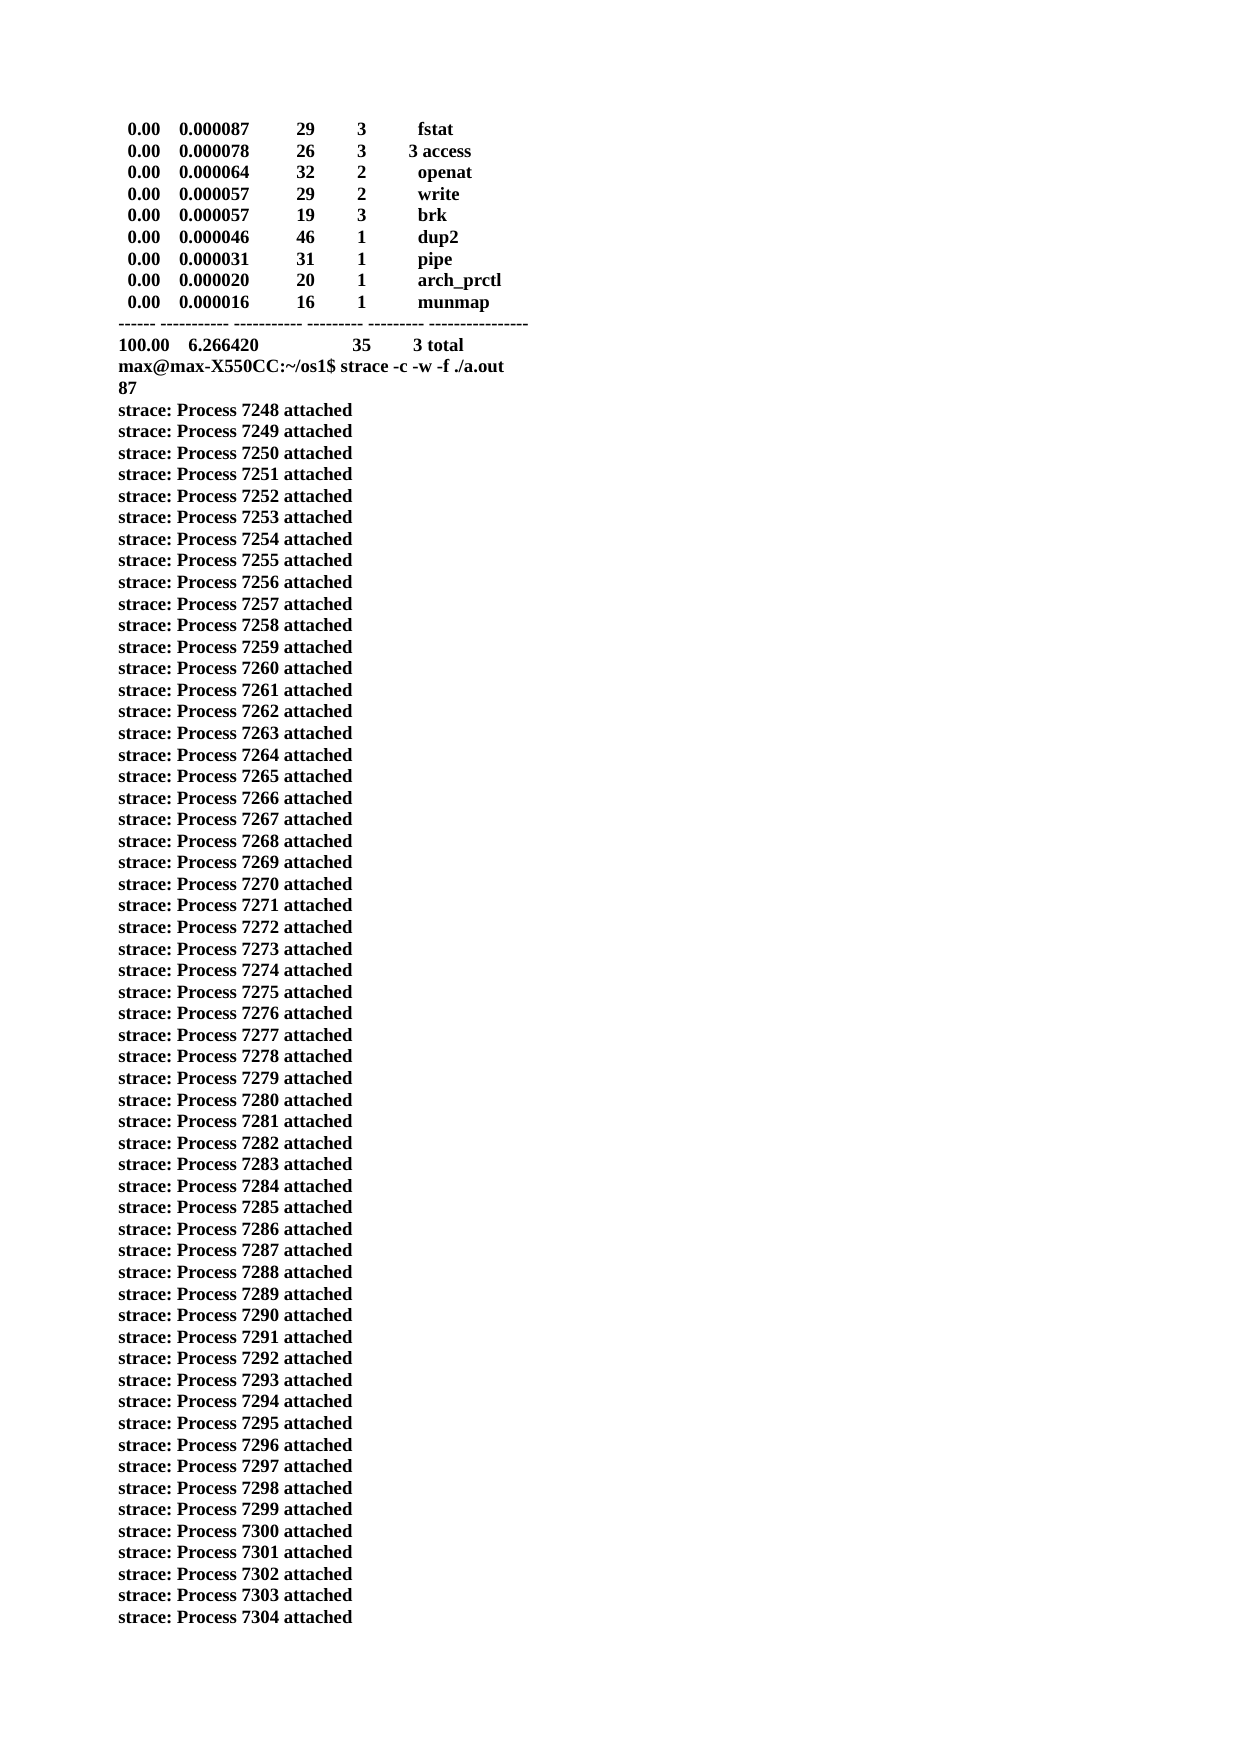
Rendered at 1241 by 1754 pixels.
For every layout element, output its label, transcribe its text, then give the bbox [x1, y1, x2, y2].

text strace: Process 7262 attached [118, 700, 1122, 722]
text strace: Process 7261 attached [118, 679, 1122, 700]
text strace: Process 7291 attached [118, 1326, 1122, 1347]
text strace: Process 7266 attached [118, 787, 1122, 808]
text strace: Process 7285 attached [118, 1196, 1122, 1218]
text 100.00 6.266420 35 3 total [118, 334, 1122, 355]
text strace: Process 7281 attached [118, 1110, 1122, 1132]
text 0.00 0.000057 29 2 write [118, 183, 1122, 204]
text strace: Process 7295 attached [118, 1412, 1122, 1433]
text strace: Process 7252 attached [118, 485, 1122, 506]
text strace: Process 7292 attached [118, 1347, 1122, 1369]
text strace: Process 7264 attached [118, 743, 1122, 765]
text strace: Process 7304 attached [118, 1606, 1122, 1627]
text strace: Process 7294 attached [118, 1390, 1122, 1412]
text 0.00 0.000078 26 3 3 access [118, 140, 1122, 161]
text strace: Process 7302 attached [118, 1563, 1122, 1584]
text strace: Process 7260 attached [118, 657, 1122, 679]
text strace: Process 7250 attached [118, 442, 1122, 463]
text strace: Process 7248 attached [118, 398, 1122, 420]
text strace: Process 7274 attached [118, 959, 1122, 981]
text strace: Process 7268 attached [118, 830, 1122, 851]
text strace: Process 7265 attached [118, 765, 1122, 787]
text strace: Process 7290 attached [118, 1304, 1122, 1326]
text strace: Process 7288 attached [118, 1261, 1122, 1282]
text 0.00 0.000064 32 2 openat [118, 161, 1122, 183]
text strace: Process 7259 attached [118, 636, 1122, 657]
text strace: Process 7277 attached [118, 1024, 1122, 1045]
text strace: Process 7256 attached [118, 571, 1122, 592]
text strace: Process 7301 attached [118, 1541, 1122, 1563]
text strace: Process 7296 attached [118, 1433, 1122, 1455]
text strace: Process 7284 attached [118, 1175, 1122, 1196]
text 0.00 0.000087 29 3 fstat [118, 118, 1122, 140]
text strace: Process 7303 attached [118, 1584, 1122, 1606]
text strace: Process 7298 attached [118, 1477, 1122, 1498]
text 0.00 0.000020 20 1 arch_prctl [118, 269, 1122, 291]
text strace: Process 7300 attached [118, 1520, 1122, 1541]
text 0.00 0.000057 19 3 brk [118, 204, 1122, 226]
text strace: Process 7253 attached [118, 506, 1122, 528]
text strace: Process 7249 attached [118, 420, 1122, 442]
text strace: Process 7254 attached [118, 528, 1122, 549]
text strace: Process 7276 attached [118, 1002, 1122, 1024]
text strace: Process 7272 attached [118, 916, 1122, 937]
text max@max-X550CC:~/os1$ strace -c -w -f ./a.out [118, 355, 1122, 377]
text strace: Process 7269 attached [118, 851, 1122, 873]
text 0.00 0.000031 31 1 pipe [118, 247, 1122, 269]
text strace: Process 7280 attached [118, 1088, 1122, 1110]
text strace: Process 7257 attached [118, 592, 1122, 614]
text strace: Process 7270 attached [118, 873, 1122, 894]
text strace: Process 7287 attached [118, 1239, 1122, 1261]
text strace: Process 7283 attached [118, 1153, 1122, 1175]
text strace: Process 7255 attached [118, 549, 1122, 571]
text strace: Process 7263 attached [118, 722, 1122, 743]
text strace: Process 7286 attached [118, 1218, 1122, 1239]
text 0.00 0.000046 46 1 dup2 [118, 226, 1122, 247]
text strace: Process 7278 attached [118, 1045, 1122, 1067]
text strace: Process 7289 attached [118, 1282, 1122, 1304]
text strace: Process 7299 attached [118, 1498, 1122, 1520]
text strace: Process 7267 attached [118, 808, 1122, 830]
text strace: Process 7282 attached [118, 1132, 1122, 1153]
text strace: Process 7297 attached [118, 1455, 1122, 1477]
text strace: Process 7251 attached [118, 463, 1122, 485]
text ------ ----------- ----------- --------- --------- ---------------- [118, 312, 1122, 334]
text strace: Process 7279 attached [118, 1067, 1122, 1088]
text strace: Process 7273 attached [118, 937, 1122, 959]
text strace: Process 7275 attached [118, 981, 1122, 1002]
text strace: Process 7271 attached [118, 894, 1122, 916]
text 0.00 0.000016 16 1 munmap [118, 291, 1122, 312]
text 87 [118, 377, 1122, 398]
text strace: Process 7258 attached [118, 614, 1122, 636]
text strace: Process 7293 attached [118, 1369, 1122, 1390]
